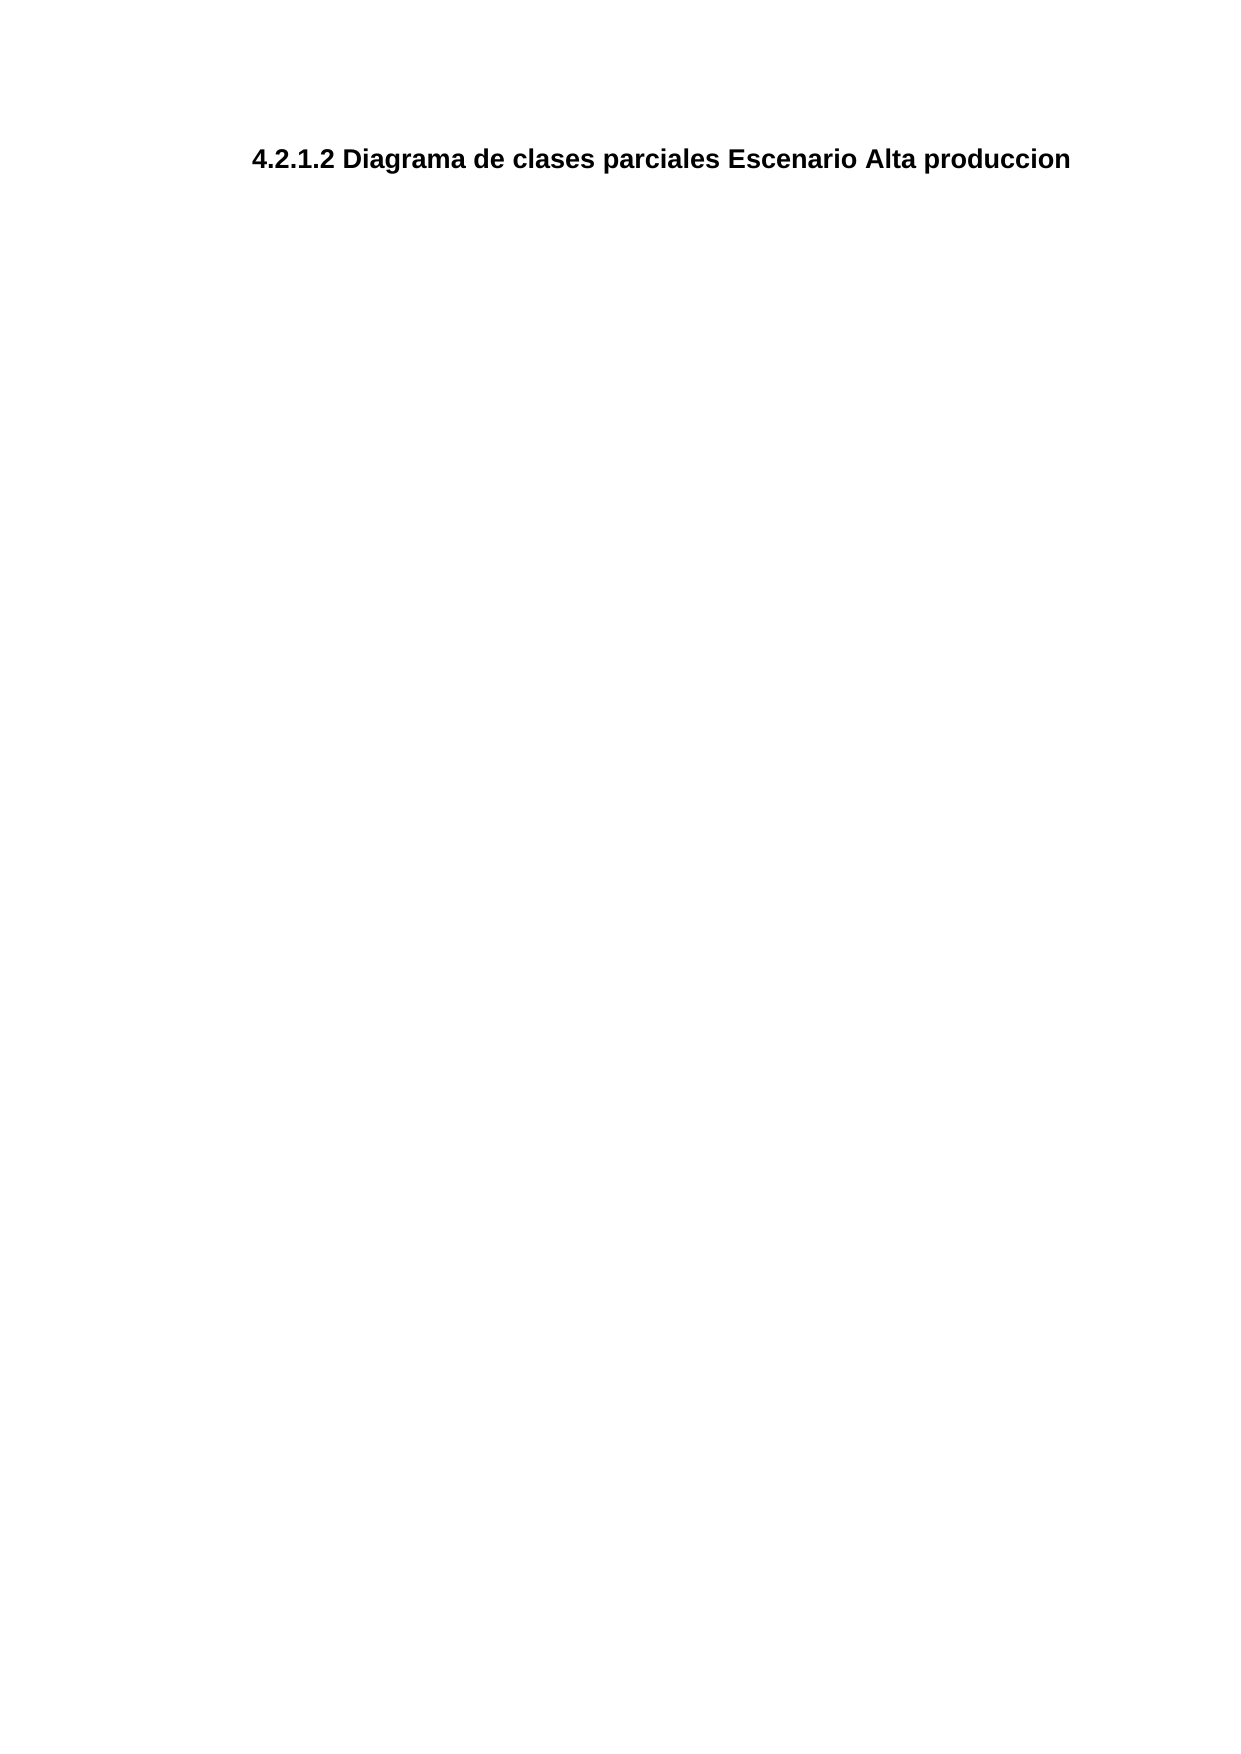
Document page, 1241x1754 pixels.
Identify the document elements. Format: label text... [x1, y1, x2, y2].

list Diagrama de clases parciales Escenario Alta produccion [244, 143, 1122, 174]
